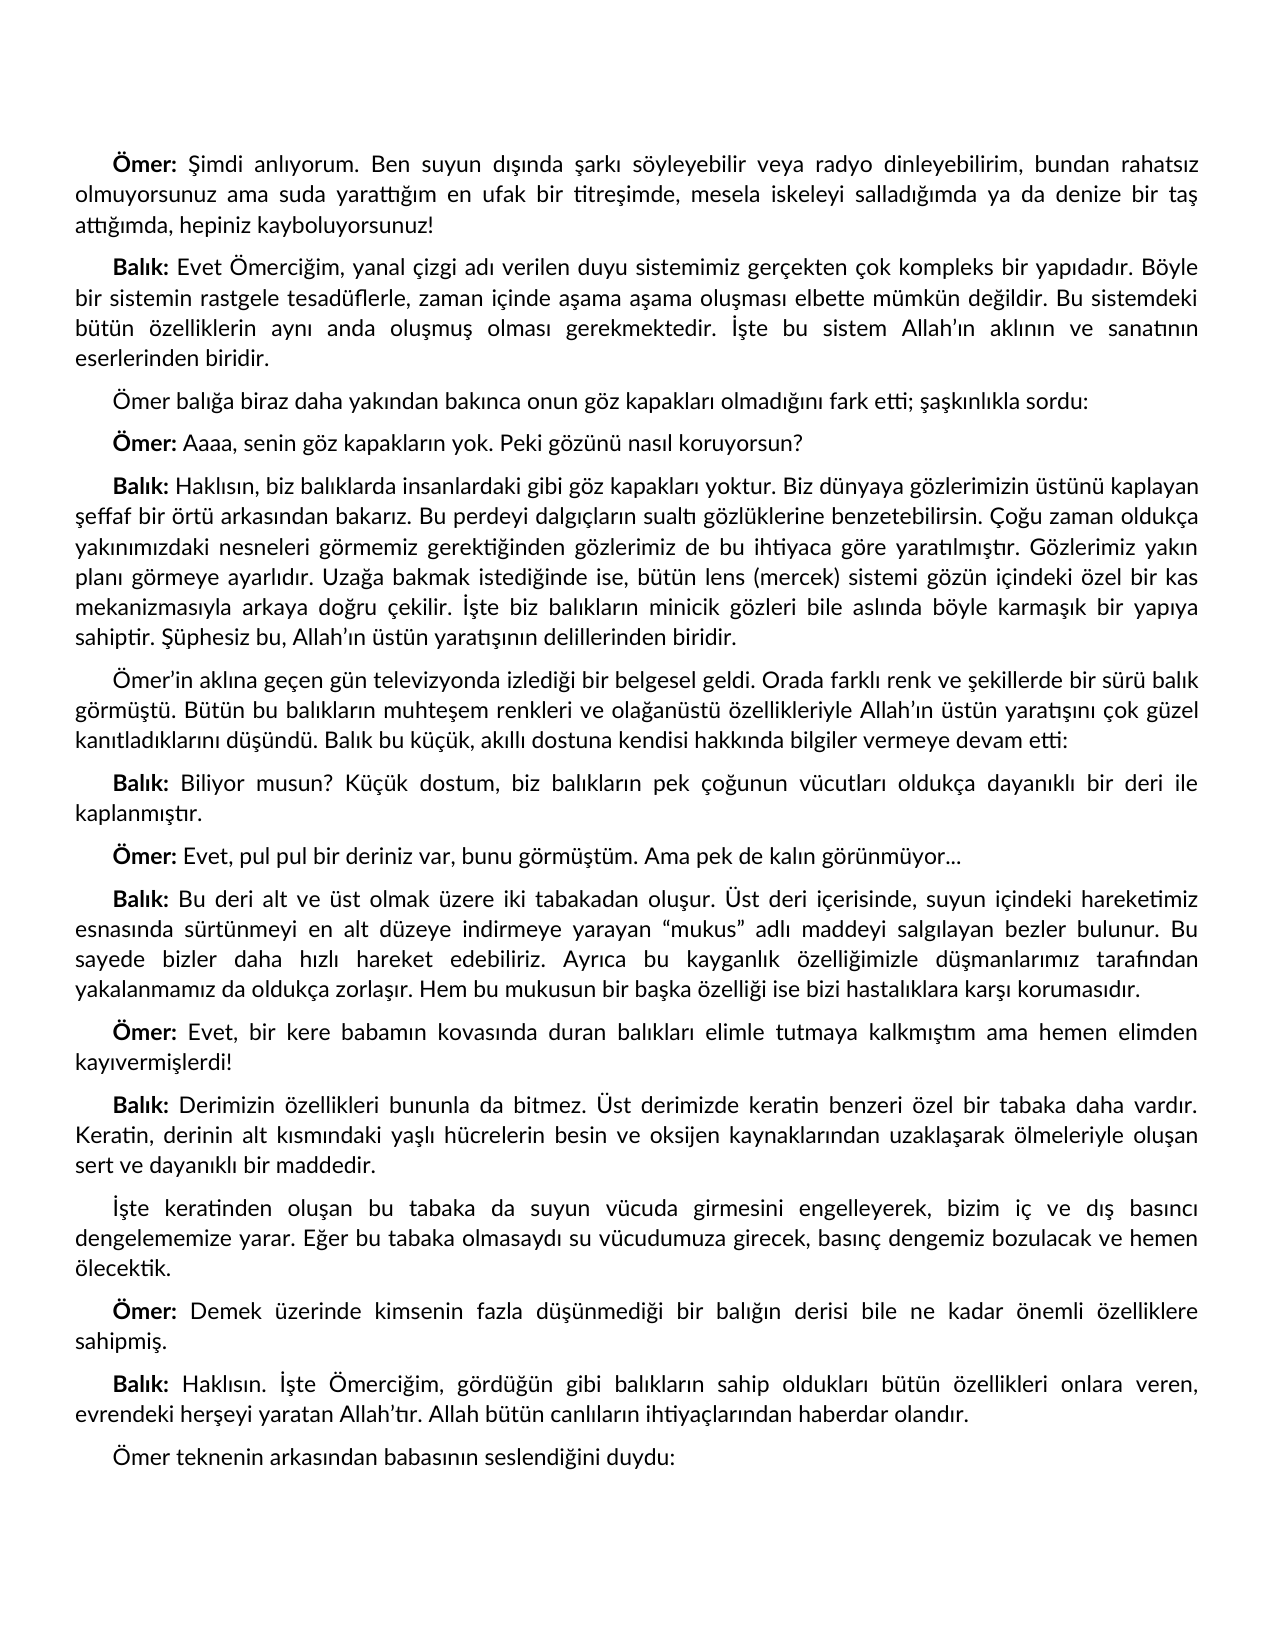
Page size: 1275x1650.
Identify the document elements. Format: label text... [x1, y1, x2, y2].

text Balık: Haklısın. İşte Ömerciğim, gördüğün gibi balıkların sahip oldukları bütün özellikleri onlara veren, evrendeki herşeyi yaratan Allah’tır. Allah bütün canlıların ihtiyaçlarından haberdar olandır. [75, 1370, 1200, 1427]
text Ömer: Evet, pul pul bir deriniz var, bunu görmüştüm. Ama pek de kalın görünmüyor... [75, 842, 1200, 869]
text Ömer: Şimdi anlıyorum. Ben suyun dışında şarkı söyleyebilir veya radyo dinleyebilirim, bundan rahatsız olmuyorsunuz ama suda yarattığım en ufak bir titreşimde, mesela iskeleyi salladığımda ya da denize bir taş attığımda, hepiniz kayboluyorsunuz! [75, 150, 1200, 238]
text Ömer’in aklına geçen gün televizyonda izlediği bir belgesel geldi. Orada farklı renk ve şekillerde bir sürü balık görmüştü. Bütün bu balıkların muhteşem renkleri ve olağanüstü özellikleriyle Allah’ın üstün yaratışını çok güzel kanıtladıklarını düşündü. Balık bu küçük, akıllı dostuna kendisi hakkında bilgiler vermeye devam etti: [75, 666, 1200, 753]
text Ömer: Demek üzerinde kimsenin fazla düşünmediği bir balığın derisi bile ne kadar önemli özelliklere sahipmiş. [75, 1297, 1200, 1354]
text Ömer balığa biraz daha yakından bakınca onun göz kapakları olmadığını fark etti; şaşkınlıkla sordu: [75, 386, 1200, 414]
text Balık: Bu deri alt ve üst olmak üzere iki tabakadan oluşur. Üst deri içerisinde, suyun içindeki hareketimiz esnasında sürtünmeyi en alt düzeye indirmeye yarayan “mukus” adlı maddeyi salgılayan bezler bulunur. Bu sayede bizler daha hızlı hareket edebiliriz. Ayrıca bu kayganlık özelliğimizle düşmanlarımız tarafından yakalanmamız da oldukça zorlaşır. Hem bu mukusun bir başka özelliği ise bizi hastalıklara karşı korumasıdır. [75, 884, 1200, 1002]
text Balık: Haklısın, biz balıklarda insanlardaki gibi göz kapakları yoktur. Biz dünyaya gözlerimizin üstünü kaplayan şeffaf bir örtü arkasından bakarız. Bu perdeyi dalgıçların sualtı gözlüklerine benzetebilirsin. Çoğu zaman oldukça yakınımızdaki nesneleri görmemiz gerektiğinden gözlerimiz de bu ihtiyaca göre yaratılmıştır. Gözlerimiz yakın planı görmeye ayarlıdır. Uzağa bakmak istediğinde ise, bütün lens (mercek) sistemi gözün içindeki özel bir kas mekanizmasıyla arkaya doğru çekilir. İşte biz balıkların minicik gözleri bile aslında böyle karmaşık bir yapıya sahiptir. Şüphesiz bu, Allah’ın üstün yaratışının delillerinden biridir. [75, 472, 1200, 650]
text İşte keratinden oluşan bu tabaka da suyun vücuda girmesini engelleyerek, bizim iç ve dış basıncı dengelememize yarar. Eğer bu tabaka olmasaydı su vücudumuza girecek, basınç dengemiz bozulacak ve hemen ölecektik. [75, 1194, 1200, 1282]
text Ömer: Aaaa, senin göz kapakların yok. Peki gözünü nasıl koruyorsun? [75, 429, 1200, 457]
text Balık: Derimizin özellikleri bununla da bitmez. Üst derimizde keratin benzeri özel bir tabaka daha vardır. Keratin, derinin alt kısmındaki yaşlı hücrelerin besin ve oksijen kaynaklarından uzaklaşarak ölmeleriyle oluşan sert ve dayanıklı bir maddedir. [75, 1091, 1200, 1178]
text Balık: Evet Ömerciğim, yanal çizgi adı verilen duyu sistemimiz gerçekten çok kompleks bir yapıdadır. Böyle bir sistemin rastgele tesadüflerle, zaman içinde aşama aşama oluşması elbette mümkün değildir. Bu sistemdeki bütün özelliklerin aynı anda oluşmuş olması gerekmektedir. İşte bu sistem Allah’ın aklının ve sanatının eserlerinden biridir. [75, 253, 1200, 371]
text Balık: Biliyor musun? Küçük dostum, biz balıkların pek çoğunun vücutları oldukça dayanıklı bir deri ile kaplanmıştır. [75, 769, 1200, 826]
text Ömer teknenin arkasından babasının seslendiğini duydu: [75, 1443, 1200, 1470]
text Ömer: Evet, bir kere babamın kovasında duran balıkları elimle tutmaya kalkmıştım ama hemen elimden kayıvermişlerdi! [75, 1018, 1200, 1075]
